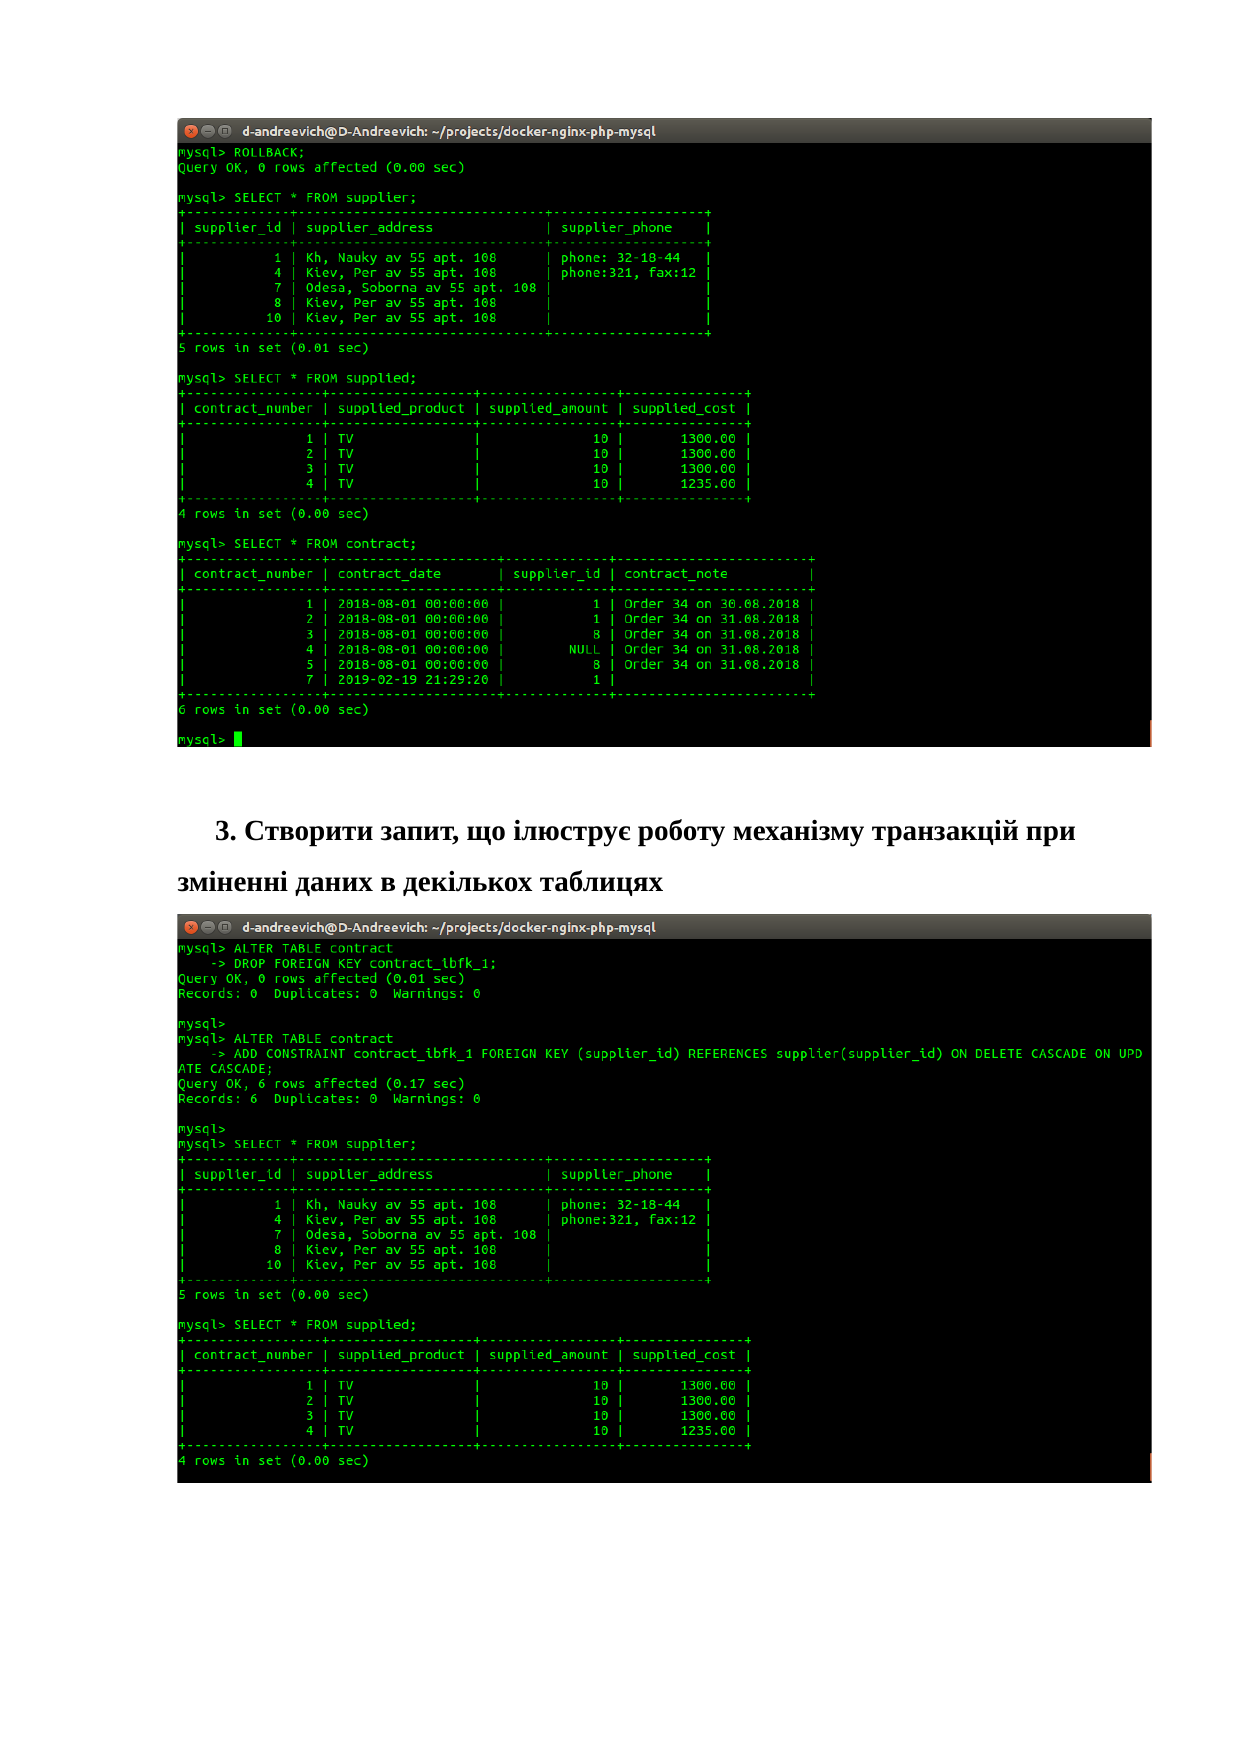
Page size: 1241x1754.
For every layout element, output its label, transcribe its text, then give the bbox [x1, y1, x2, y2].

picture [177, 914, 1152, 1483]
text 3. Створити запит, що ілюструє роботу механізму транзакцій при зміненні даних в декількох таблицях [177, 813, 1152, 897]
picture [177, 118, 1152, 747]
